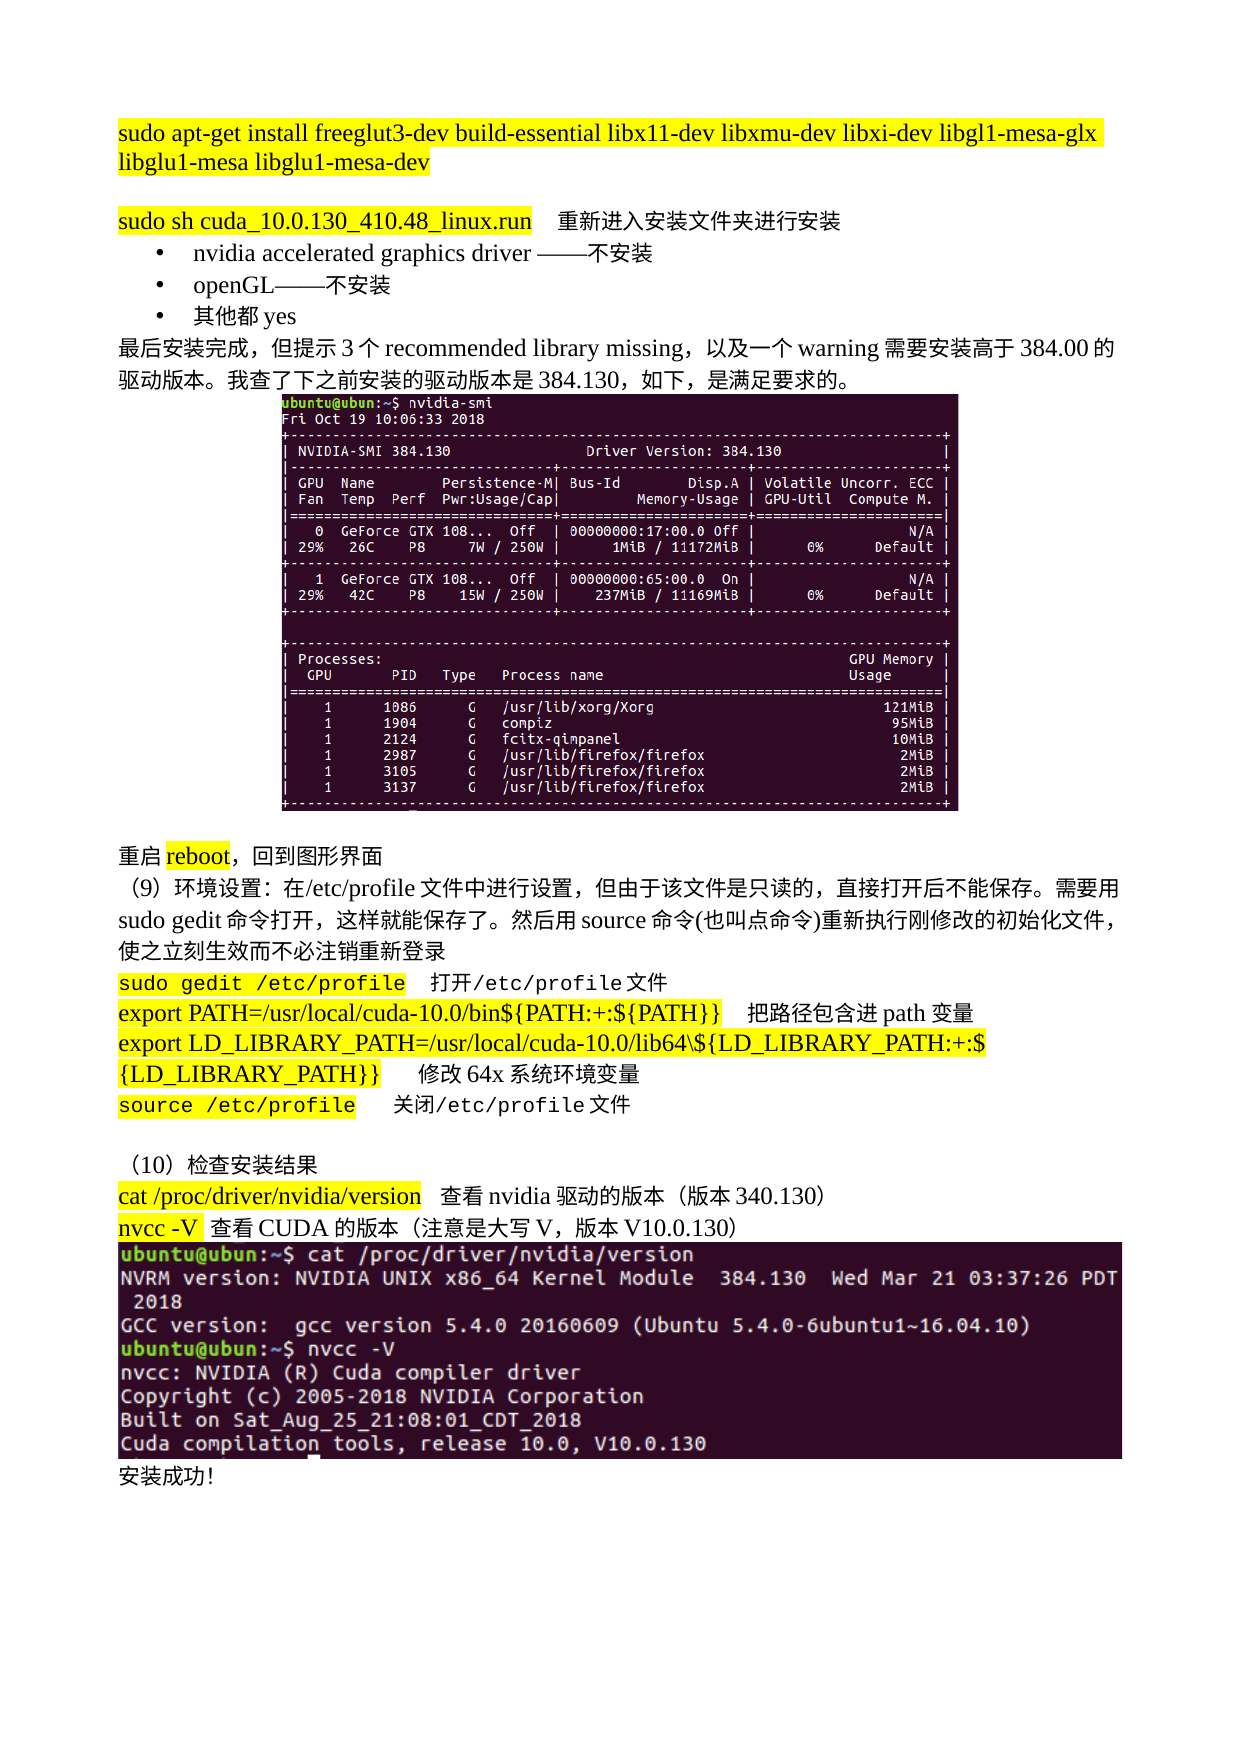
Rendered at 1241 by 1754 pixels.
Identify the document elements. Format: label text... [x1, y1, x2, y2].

text export PATH=/usr/local/cuda-10.0/bin${PATH:+:${PATH}} 把路径包含进path变量 [118, 996, 1122, 1028]
text 重启reboot，回到图形界面 [118, 839, 1122, 871]
list 其他都yes [156, 299, 1122, 331]
text sudo sh cuda_10.0.130_410.48_linux.run 重新进入安装文件夹进行安装 [118, 204, 1122, 236]
text nvcc -V 查看CUDA的版本（注意是大写V，版本V10.0.130） [118, 1211, 1122, 1242]
text 最后安装完成，但提示3个recommended library missing，以及一个warning需要安装高于384.00的驱动版本。我查了下之前安装的驱动版本是384.130，如下，是满足要求的。 [118, 331, 1122, 394]
text export LD_LIBRARY_PATH=/usr/local/cuda-10.0/lib64\${LD_LIBRARY_PATH:+:${LD_LIBRARY_PATH}} 修改64x系统环境变量 [118, 1028, 1122, 1088]
text （9）环境设置：在/etc/profile文件中进行设置，但由于该文件是只读的，直接打开后不能保存。需要用sudo gedit命令打开，这样就能保存了。然后用source命令(也叫点命令)重新执行刚修改的初始化文件，使之立刻生效而不必注销重新登录 [118, 871, 1122, 966]
text source /etc/profile 关闭/etc/profile文件 [118, 1088, 1122, 1119]
text sudo gedit /etc/profile 打开/etc/profile文件 [118, 966, 1122, 996]
text 安装成功！ [118, 1459, 1122, 1490]
text cat /proc/driver/nvidia/version 查看nvidia驱动的版本（版本340.130） [118, 1179, 1122, 1211]
text sudo apt-get install freeglut3-dev build-essential libx11-dev libxmu-dev libxi-dev libgl1-mesa-glx libglu1-mesa libglu1-mesa-dev [118, 118, 1122, 176]
list nvidia accelerated graphics driver ——不安装 [156, 236, 1122, 268]
text （10）检查安装结果 [118, 1148, 1122, 1179]
picture [281, 394, 959, 811]
list openGL——不安装 [156, 268, 1122, 299]
picture [118, 1242, 1123, 1459]
